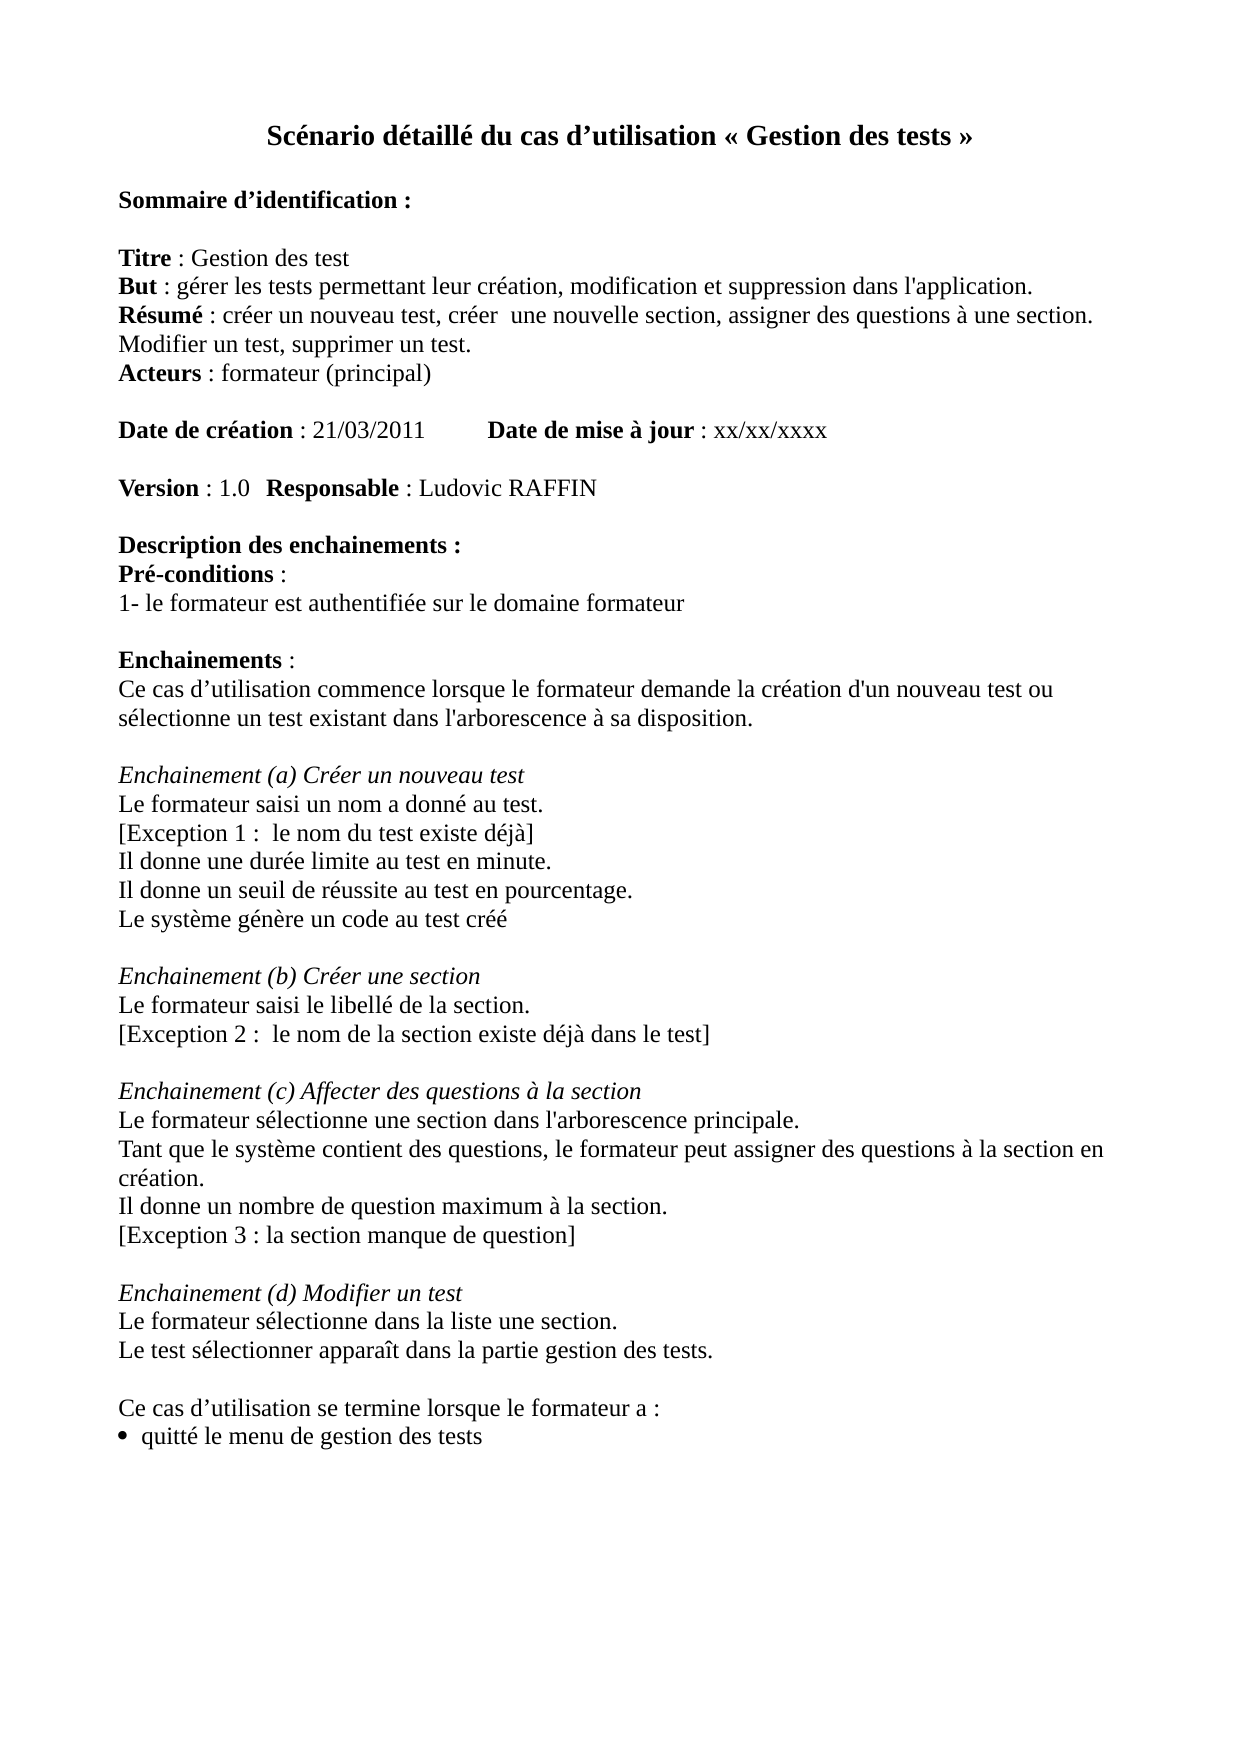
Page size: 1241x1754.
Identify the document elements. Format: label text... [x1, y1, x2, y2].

text [Exception 2 : le nom de la section existe déjà dans le test] [118, 1019, 1122, 1048]
text Enchainement (d) Modifier un test [118, 1278, 1122, 1306]
text Acteurs : formateur (principal) [118, 358, 1122, 386]
text Version : 1.0 Responsable : Ludovic RAFFIN [118, 473, 1122, 501]
text Le formateur saisi le libellé de la section. [118, 990, 1122, 1019]
text Le test sélectionner apparaît dans la partie gestion des tests. [118, 1335, 1122, 1364]
text Tant que le système contient des questions, le formateur peut assigner des questions à la section en création. [118, 1134, 1122, 1191]
text Enchainements : [118, 645, 1122, 674]
text Ce cas d’utilisation se termine lorsque le formateur a : [118, 1393, 1122, 1421]
text Enchainement (c) Affecter des questions à la section [118, 1076, 1122, 1105]
text Le formateur saisi un nom a donné au test. [118, 789, 1122, 818]
text · quitté le menu de gestion des tests [118, 1421, 1122, 1450]
text Le système génère un code au test créé [118, 904, 1122, 933]
text Sommaire d’identification : [118, 185, 1122, 214]
text Enchainement (b) Créer une section [118, 961, 1122, 990]
text Pré-conditions : [118, 559, 1122, 588]
text Il donne un nombre de question maximum à la section. [118, 1191, 1122, 1220]
text Date de création : 21/03/2011 Date de mise à jour : xx/xx/xxxx [118, 415, 1122, 444]
text Il donne une durée limite au test en minute. [118, 846, 1122, 875]
text [Exception 1 : le nom du test existe déjà] [118, 818, 1122, 846]
text Enchainement (a) Créer un nouveau test [118, 760, 1122, 789]
text Description des enchainements : [118, 530, 1122, 559]
text Titre : Gestion des test [118, 243, 1122, 271]
text Scénario détaillé du cas d’utilisation « Gestion des tests » [118, 118, 1122, 152]
text Il donne un seuil de réussite au test en pourcentage. [118, 875, 1122, 904]
text Ce cas d’utilisation commence lorsque le formateur demande la création d'un nouveau test ou sélectionne un test existant dans l'arborescence à sa disposition. [118, 674, 1122, 731]
text Le formateur sélectionne une section dans l'arborescence principale. [118, 1105, 1122, 1134]
text But : gérer les tests permettant leur création, modification et suppression dans l'application. [118, 271, 1122, 300]
text Résumé : créer un nouveau test, créer une nouvelle section, assigner des questions à une section. Modifier un test, supprimer un test. [118, 300, 1122, 358]
text 1- le formateur est authentifiée sur le domaine formateur [118, 588, 1122, 616]
text Le formateur sélectionne dans la liste une section. [118, 1306, 1122, 1335]
text [Exception 3 : la section manque de question] [118, 1220, 1122, 1249]
